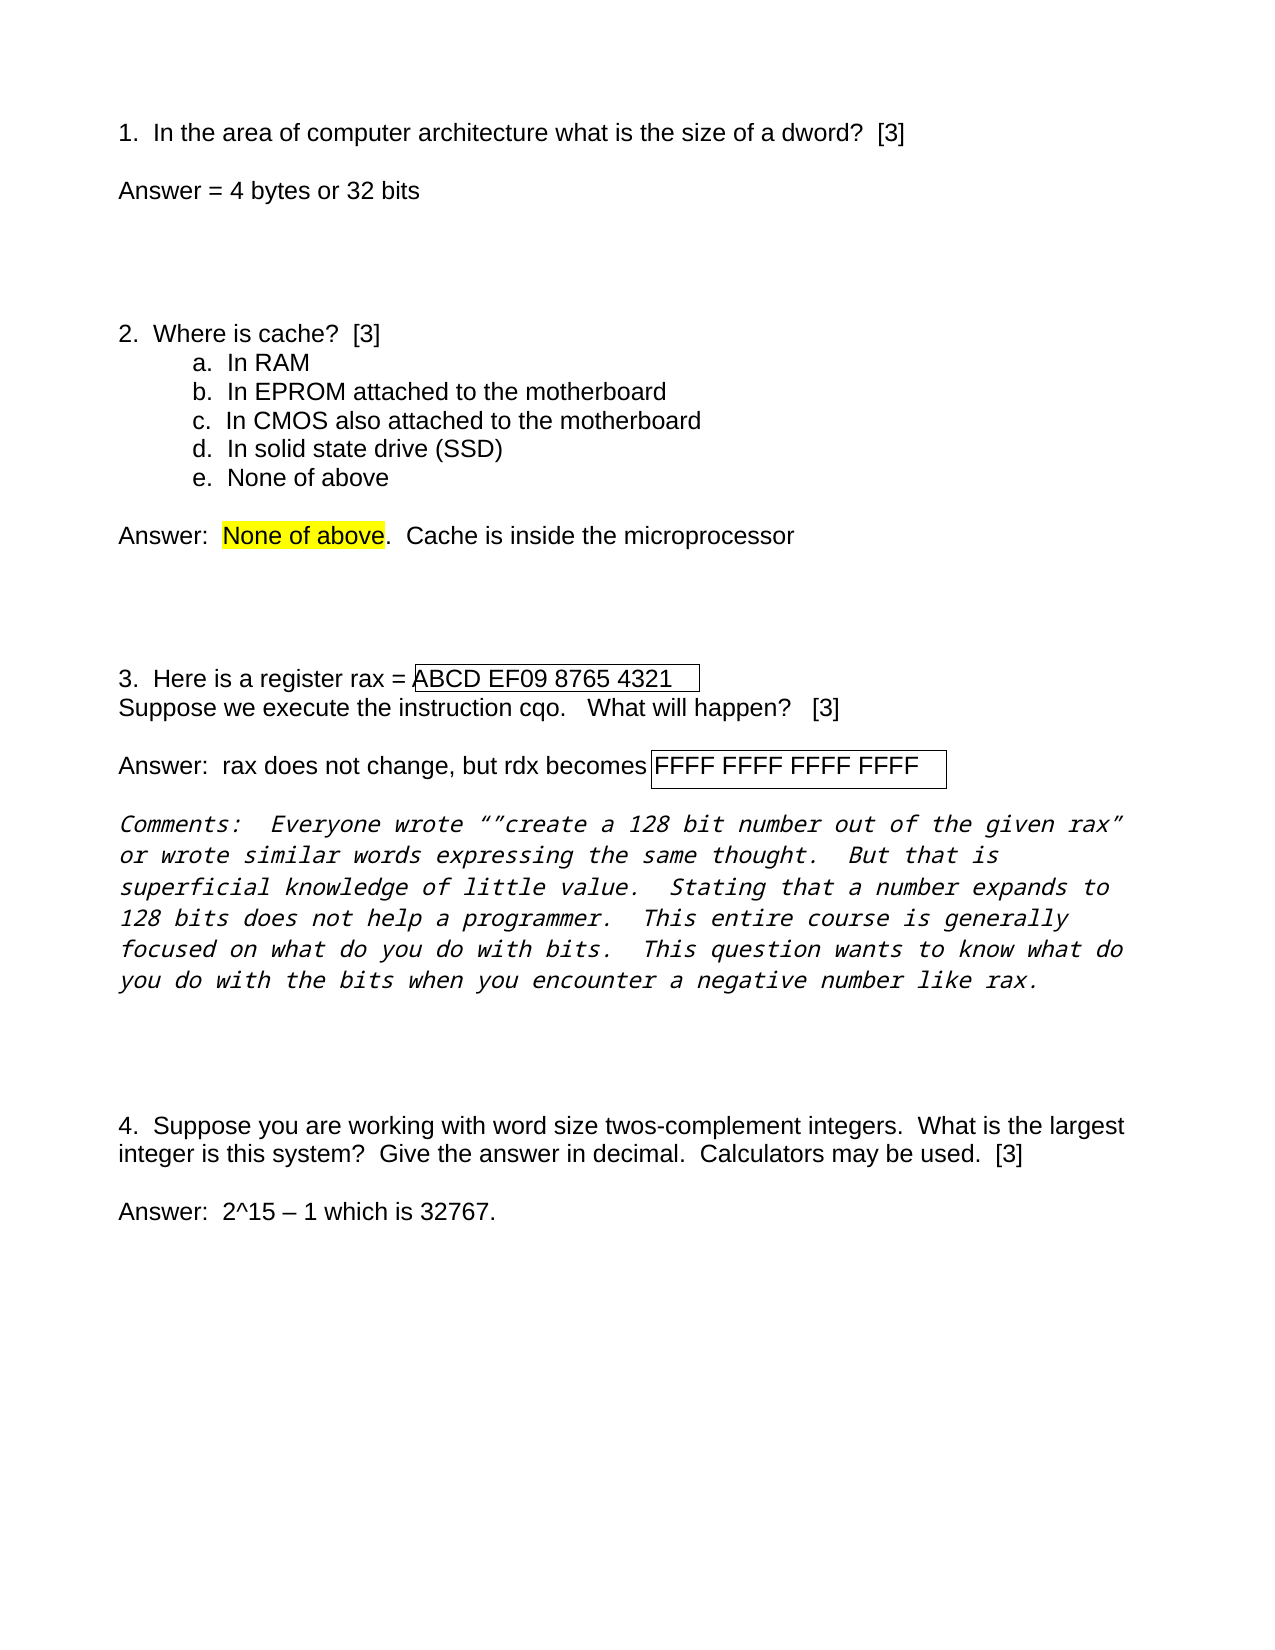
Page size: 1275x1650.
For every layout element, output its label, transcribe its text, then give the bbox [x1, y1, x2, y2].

text Answer: rax does not change, but rdx becomes [118, 751, 651, 779]
text 1. In the area of computer architecture what is the size of a dword? [3] [118, 118, 1157, 147]
text c. In CMOS also attached to the motherboard [118, 406, 1157, 434]
text 4. Suppose you are working with word size twos-complement integers. What is the largest integer is this system? Give the answer in decimal. Calculators may be used. [3] [118, 1111, 1157, 1168]
text b. In EPROM attached to the motherboard [118, 377, 1157, 406]
text Comments: Everyone wrote “”create a 128 bit number out of the given rax” or wrote similar words expressing the same thought. But that is superficial knowledge of little value. Stating that a number expands to 128 bits does not help a programmer. This entire course is generally focused on what do you do with bits. This question wants to know what do you do with the bits when you encounter a negative number like rax. [118, 808, 1157, 996]
text 3. Here is a register rax = ABCD EF09 8765 4321 [118, 664, 1157, 693]
text Answer: 2^15 – 1 which is 32767. [118, 1197, 1157, 1226]
text d. In solid state drive (SSD) [118, 434, 1157, 463]
text [947, 751, 1157, 779]
text e. None of above [118, 463, 1157, 492]
text 2. Where is cache? [3] [118, 319, 1157, 348]
text Answer = 4 bytes or 32 bits [118, 176, 1157, 204]
text a. In RAM [118, 348, 1157, 377]
text FFFF FFFF FFFF FFFF [652, 751, 946, 779]
text Answer: None of above. Cache is inside the microprocessor [118, 521, 1157, 549]
text Suppose we execute the instruction cqo. What will happen? [3] [118, 693, 1157, 722]
